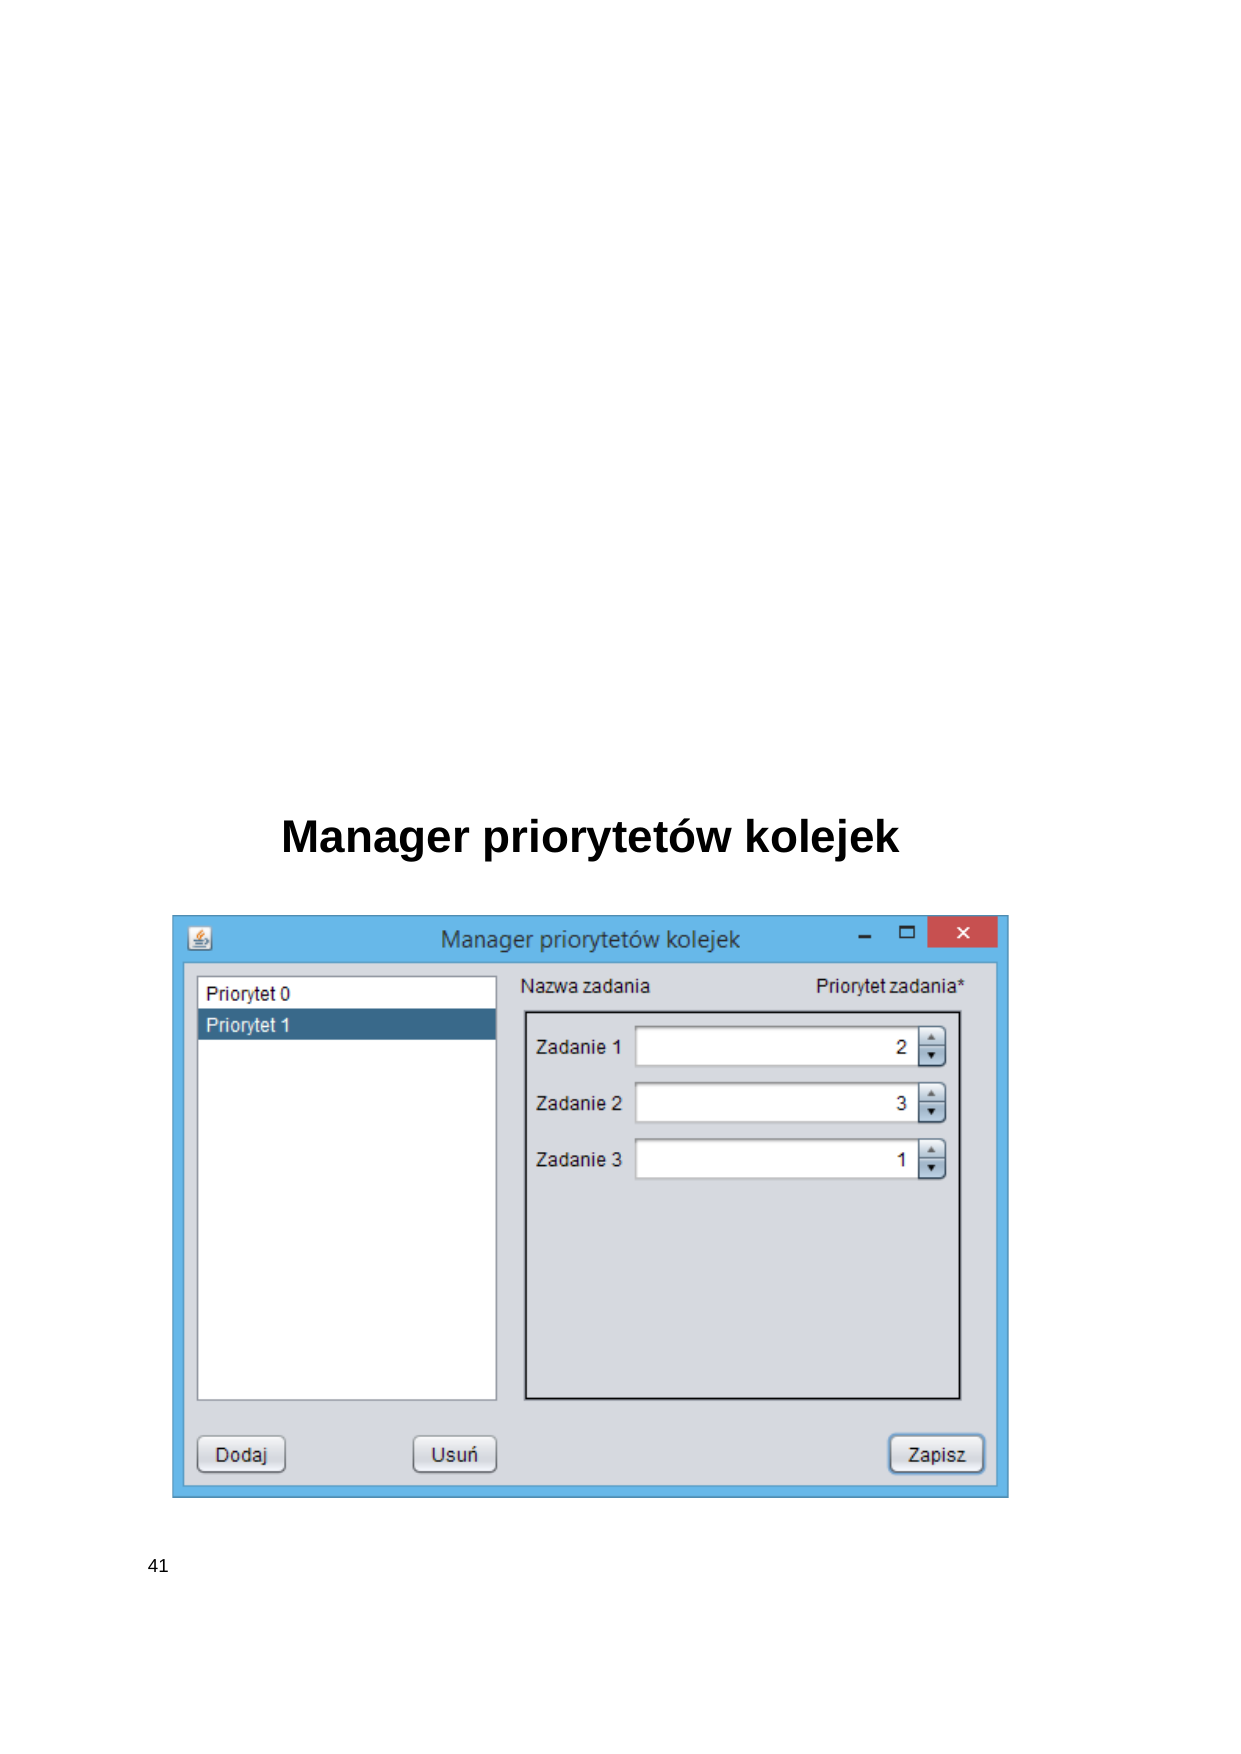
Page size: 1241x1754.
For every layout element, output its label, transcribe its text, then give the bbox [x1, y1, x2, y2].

text Manager priorytetów kolejek [148, 810, 1033, 862]
picture [172, 915, 1009, 1498]
